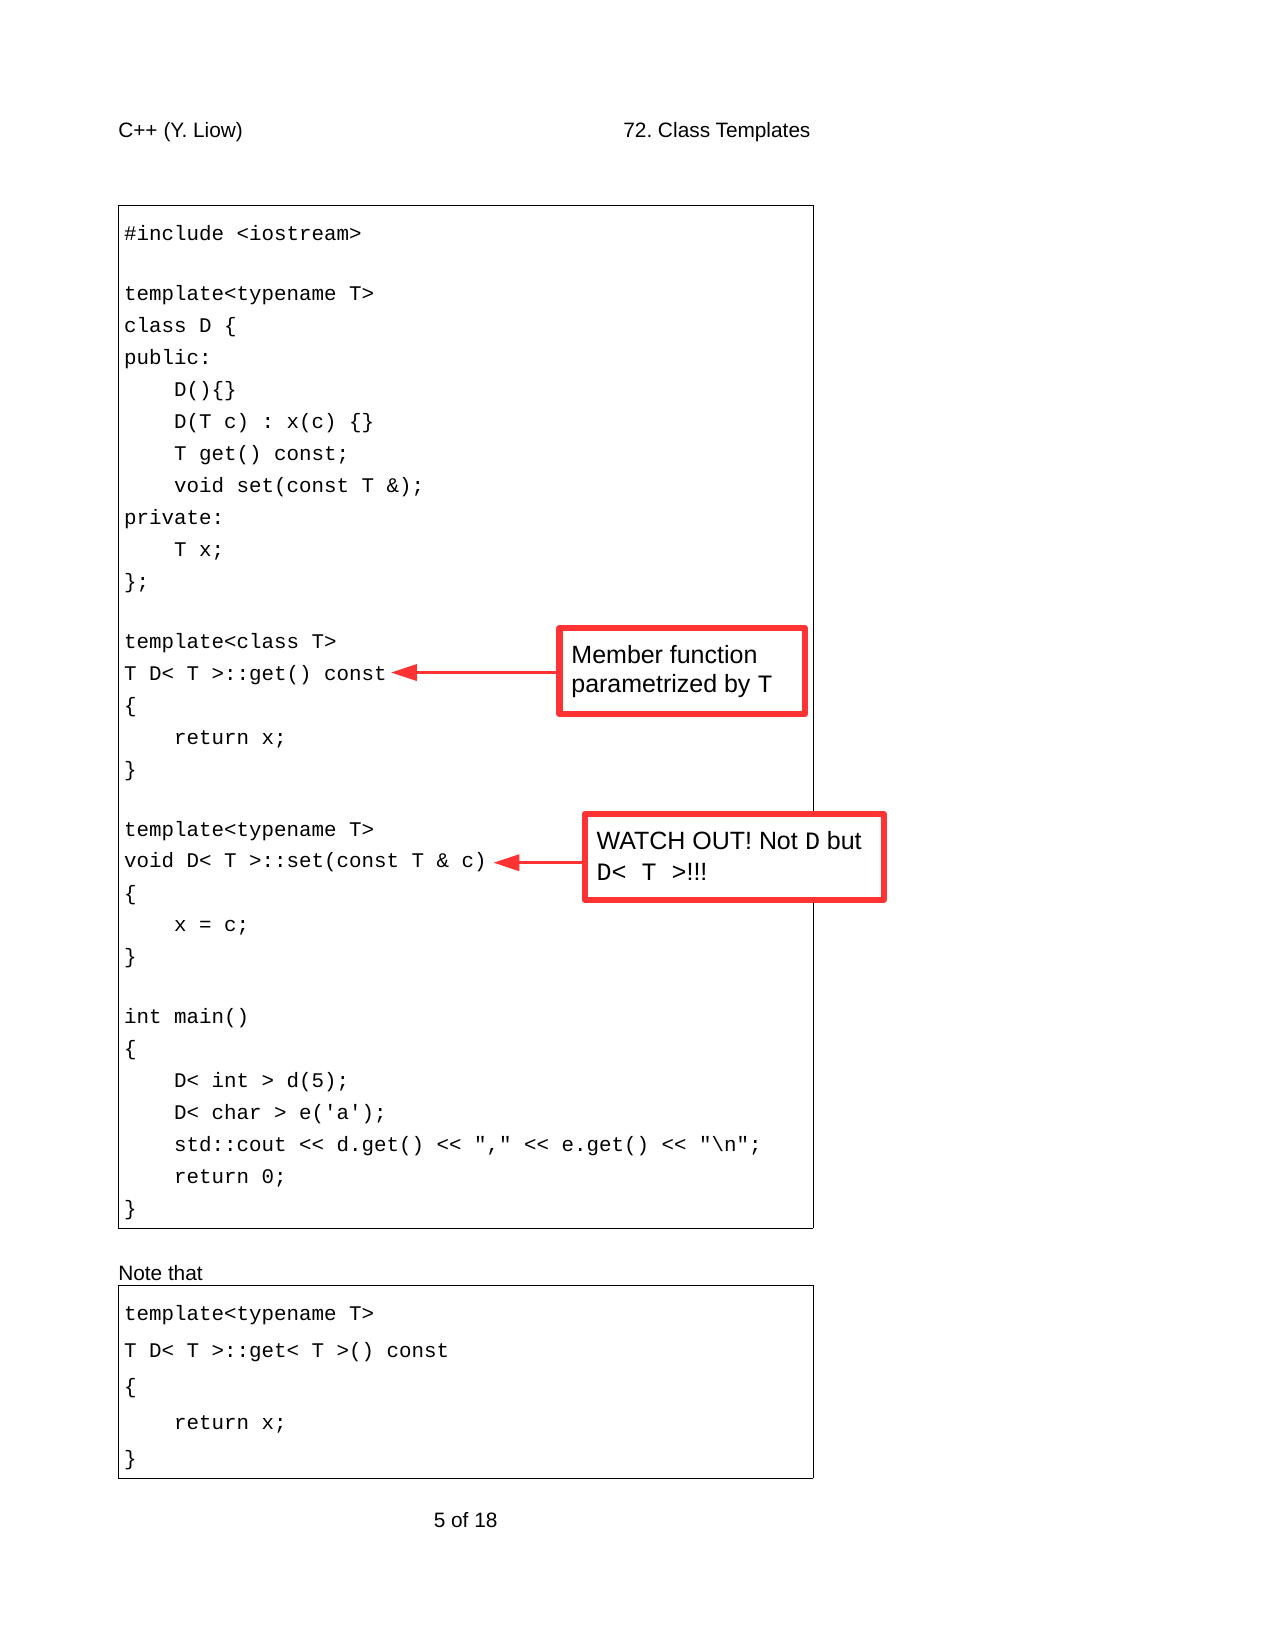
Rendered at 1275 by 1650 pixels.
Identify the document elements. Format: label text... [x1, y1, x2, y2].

table_header #include <iostream> template<typename T> class D { public: D(){} D(T c) : x(c) {} T get() const; void set(const T &); private: T x; }; template<class T> T D< T >::get() const { return x; } template<typename T> void D< T >::set(const T & c) { x = c; } int main() { D< int > d(5); D< char > e('a'); std::cout << d.get() << "," << e.get() << "\n"; return 0; } [119, 206, 813, 1227]
table_header template<typename T> T D< T >::get< T >() const { return x; } [119, 1286, 813, 1477]
text Note that [118, 1261, 813, 1285]
